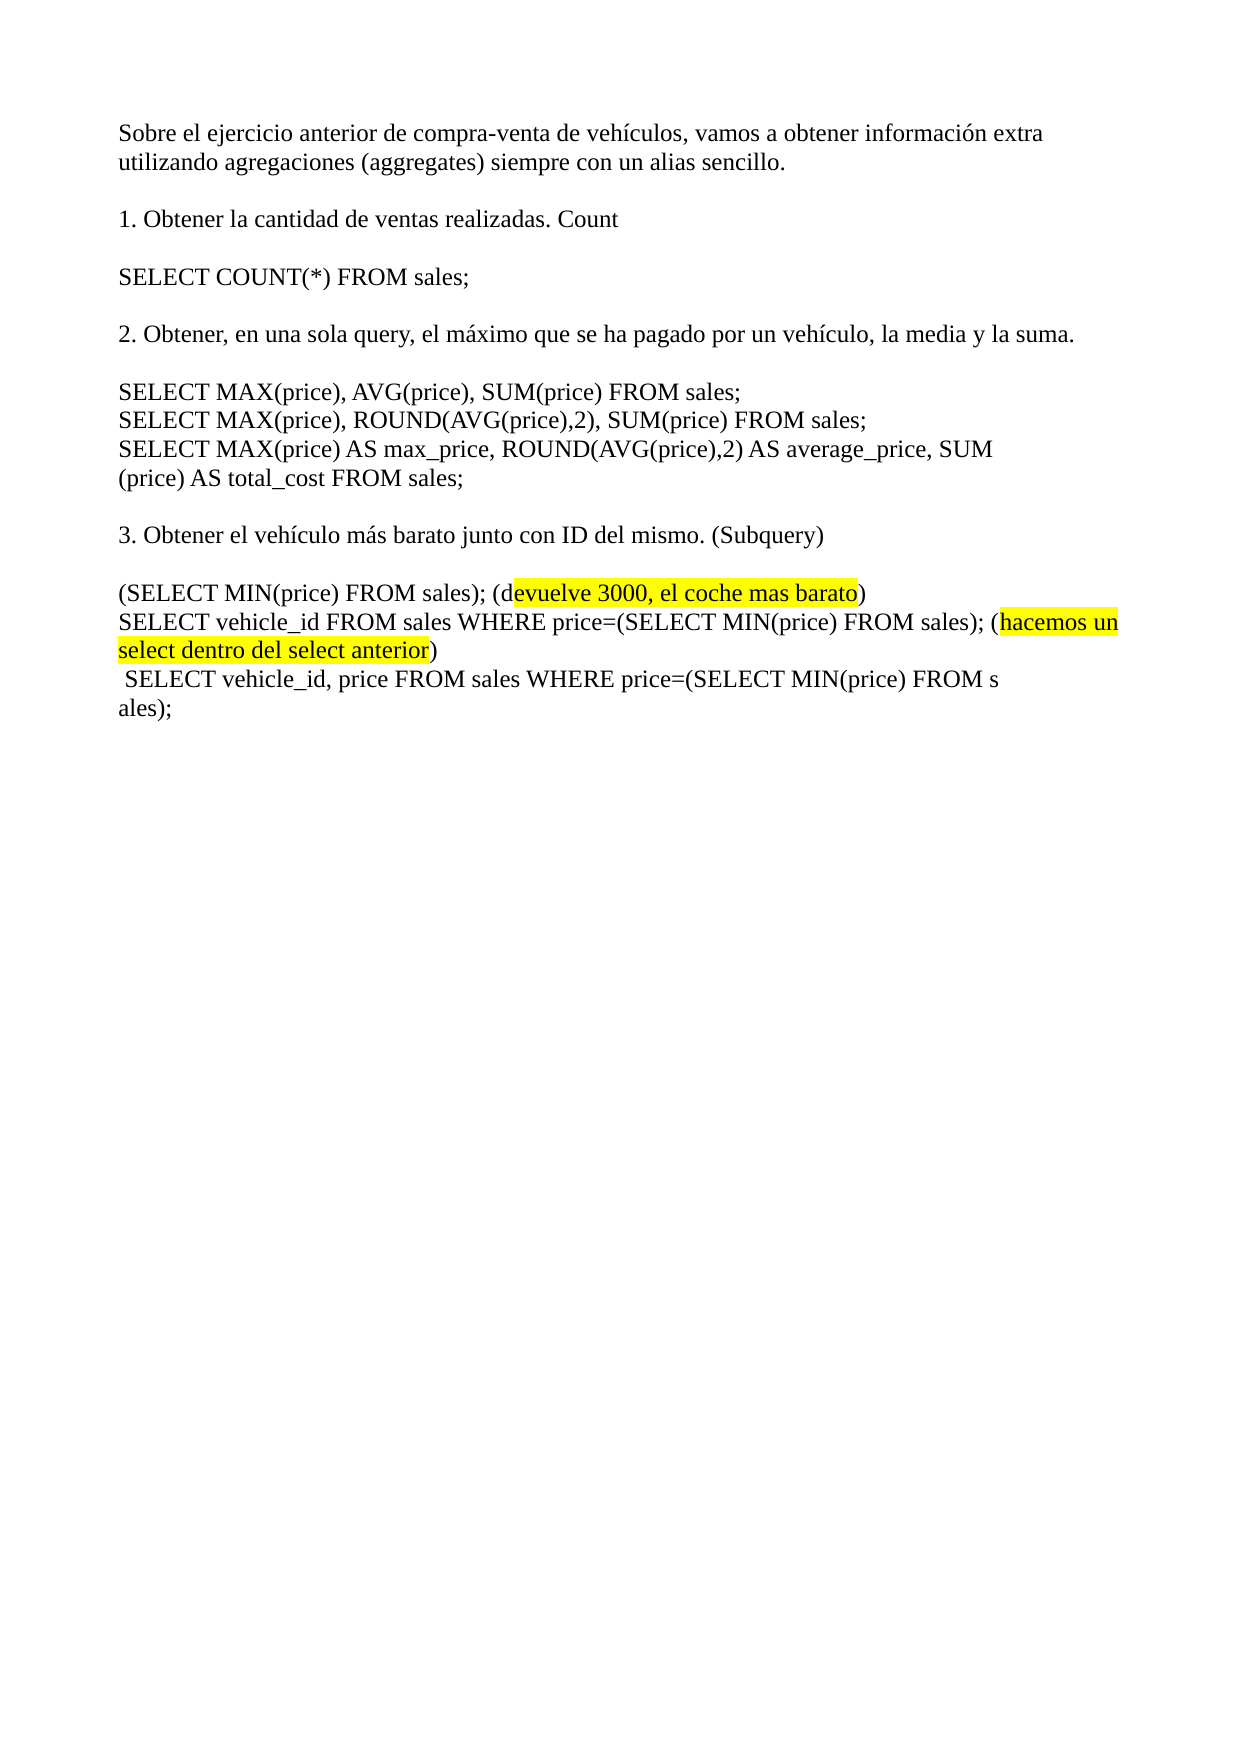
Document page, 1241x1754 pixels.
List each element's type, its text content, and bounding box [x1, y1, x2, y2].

text SELECT vehicle_id, price FROM sales WHERE price=(SELECT MIN(price) FROM s [118, 664, 1122, 693]
text (SELECT MIN(price) FROM sales); (devuelve 3000, el coche mas barato) [118, 578, 1122, 607]
text SELECT MAX(price) AS max_price, ROUND(AVG(price),2) AS average_price, SUM [118, 434, 1122, 463]
text SELECT vehicle_id FROM sales WHERE price=(SELECT MIN(price) FROM sales); (hacemos un select dentro del select anterior) [118, 607, 1122, 664]
text SELECT MAX(price), ROUND(AVG(price),2), SUM(price) FROM sales; [118, 406, 1122, 434]
text SELECT MAX(price), AVG(price), SUM(price) FROM sales; [118, 377, 1122, 406]
text ales); [118, 693, 1122, 722]
text SELECT COUNT(*) FROM sales; [118, 262, 1122, 291]
text 2. Obtener, en una sola query, el máximo que se ha pagado por un vehículo, la media y la suma. [118, 319, 1122, 348]
text (price) AS total_cost FROM sales; [118, 463, 1122, 492]
text 1. Obtener la cantidad de ventas realizadas. Count [118, 204, 1122, 233]
text Sobre el ejercicio anterior de compra-venta de vehículos, vamos a obtener información extra utilizando agregaciones (aggregates) siempre con un alias sencillo. [118, 118, 1122, 176]
text 3. Obtener el vehículo más barato junto con ID del mismo. (Subquery) [118, 521, 1122, 549]
